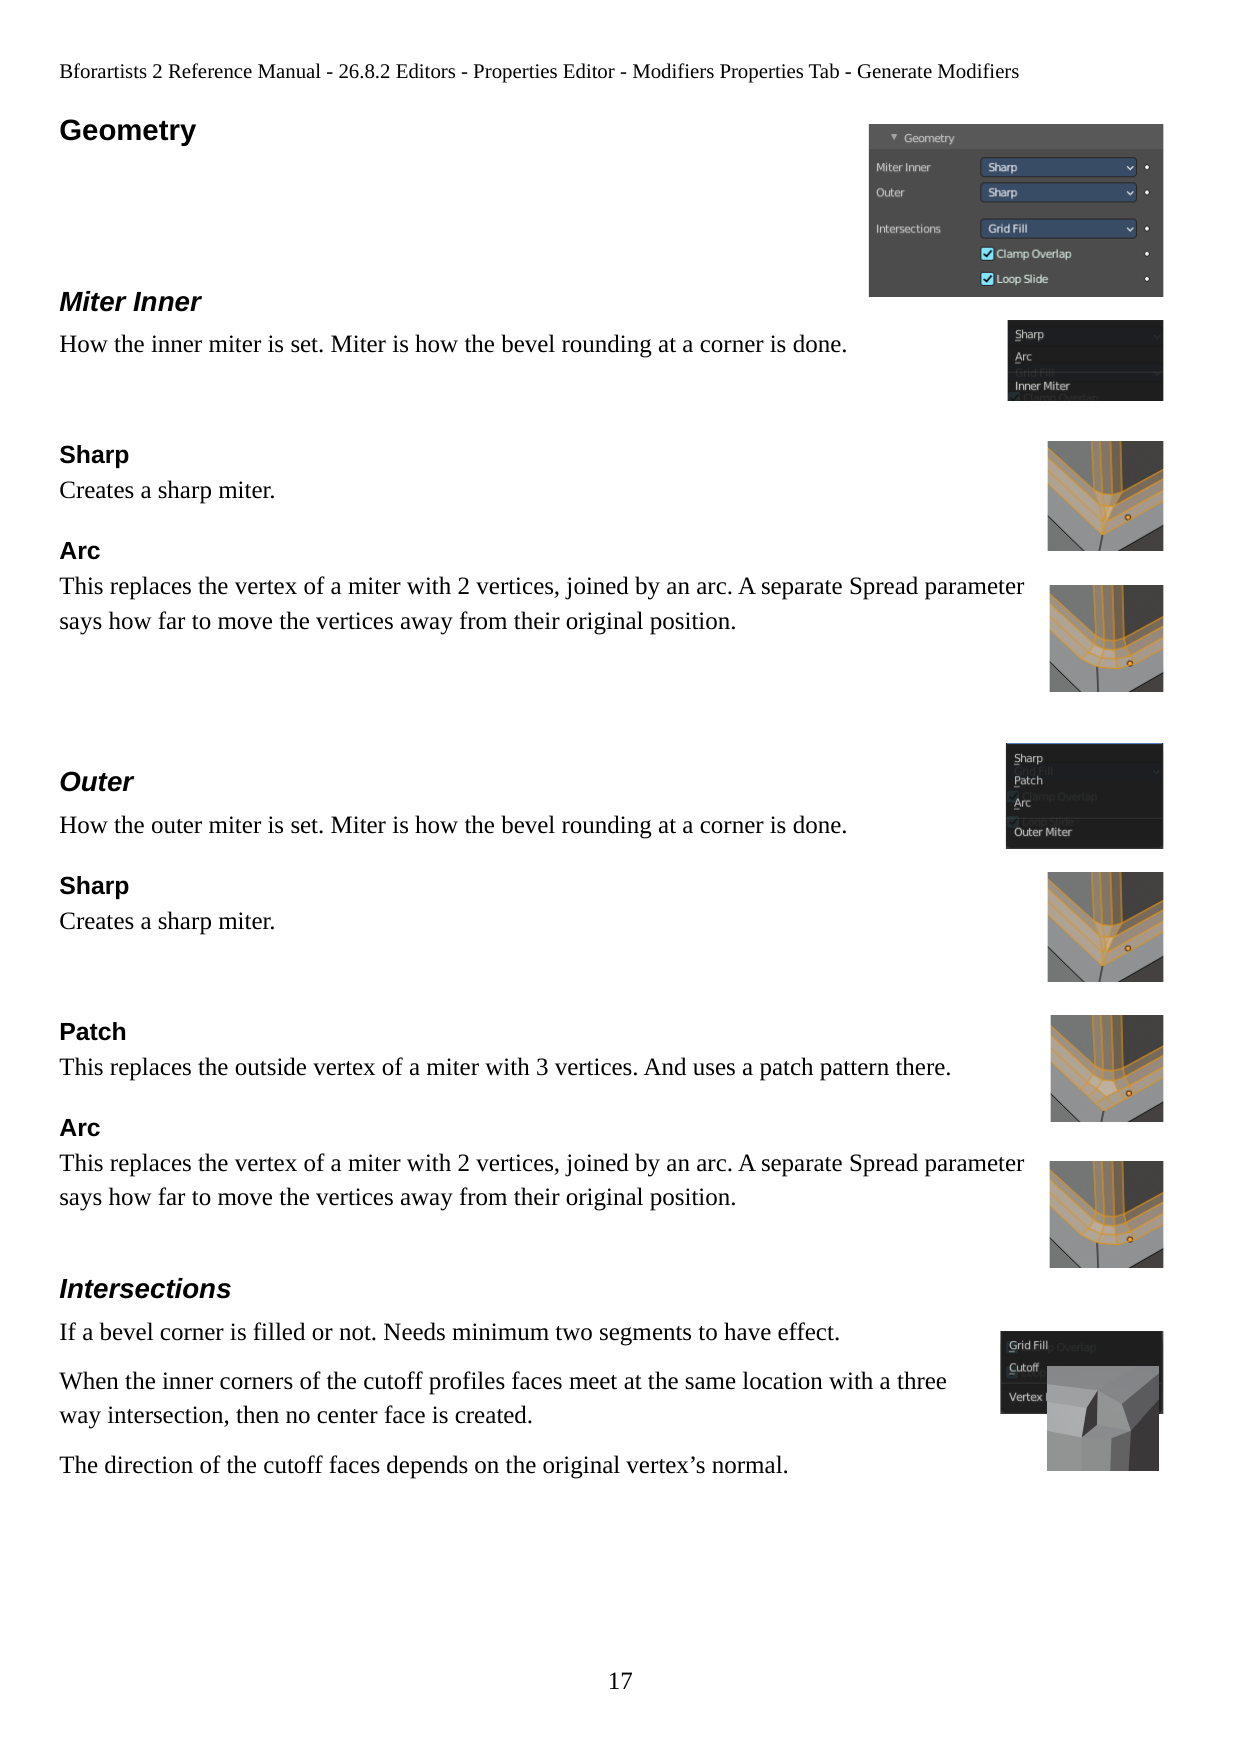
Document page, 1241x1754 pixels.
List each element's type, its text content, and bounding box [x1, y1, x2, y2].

text [1164, 475, 1181, 504]
subtitle Patch [59, 1017, 1050, 1045]
subtitle Intersections [59, 1273, 1181, 1304]
subtitle Outer [59, 765, 1005, 797]
picture [1049, 585, 1164, 692]
picture [1005, 743, 1164, 849]
text How the outer miter is set. Miter is how the bevel rounding at a corner is done. [59, 810, 1005, 838]
text The direction of the cutoff faces depends on the original vertex’s normal. [59, 1450, 1181, 1478]
subtitle Miter Inner [59, 285, 1181, 317]
subtitle Arc [59, 536, 1181, 565]
subtitle Sharp [59, 440, 1181, 469]
text If a bevel corner is filled or not. Needs minimum two segments to have effect. [59, 1317, 1181, 1346]
picture [1000, 1331, 1164, 1471]
text When the inner corners of the cutoff profiles faces meet at the same location with a three way intersection, then no center face is created. [59, 1366, 1047, 1429]
subtitle Arc [59, 1113, 1181, 1142]
text How the inner miter is set. Miter is how the bevel rounding at a corner is done. [59, 329, 1007, 358]
subtitle [1164, 1017, 1181, 1045]
subtitle Geometry [59, 113, 1181, 146]
text This replaces the vertex of a miter with 2 vertices, joined by an arc. A separate Spread parameter says how far to move the vertices away from their original position. [59, 1148, 1181, 1211]
picture [1047, 441, 1164, 551]
picture [1047, 872, 1164, 982]
text This replaces the vertex of a miter with 2 vertices, joined by an arc. A separate Spread parameter says how far to move the vertices away from their original position. [59, 571, 1181, 634]
text [1164, 906, 1181, 935]
subtitle [1164, 765, 1181, 797]
picture [1050, 1015, 1164, 1122]
text This replaces the outside vertex of a miter with 3 vertices. And uses a patch pattern there. [59, 1052, 1050, 1080]
text Creates a sharp miter. [59, 475, 1047, 504]
subtitle Sharp [59, 871, 1181, 900]
picture [868, 124, 1164, 297]
picture [1049, 1161, 1164, 1268]
text Creates a sharp miter. [59, 906, 1047, 935]
picture [1007, 320, 1164, 401]
